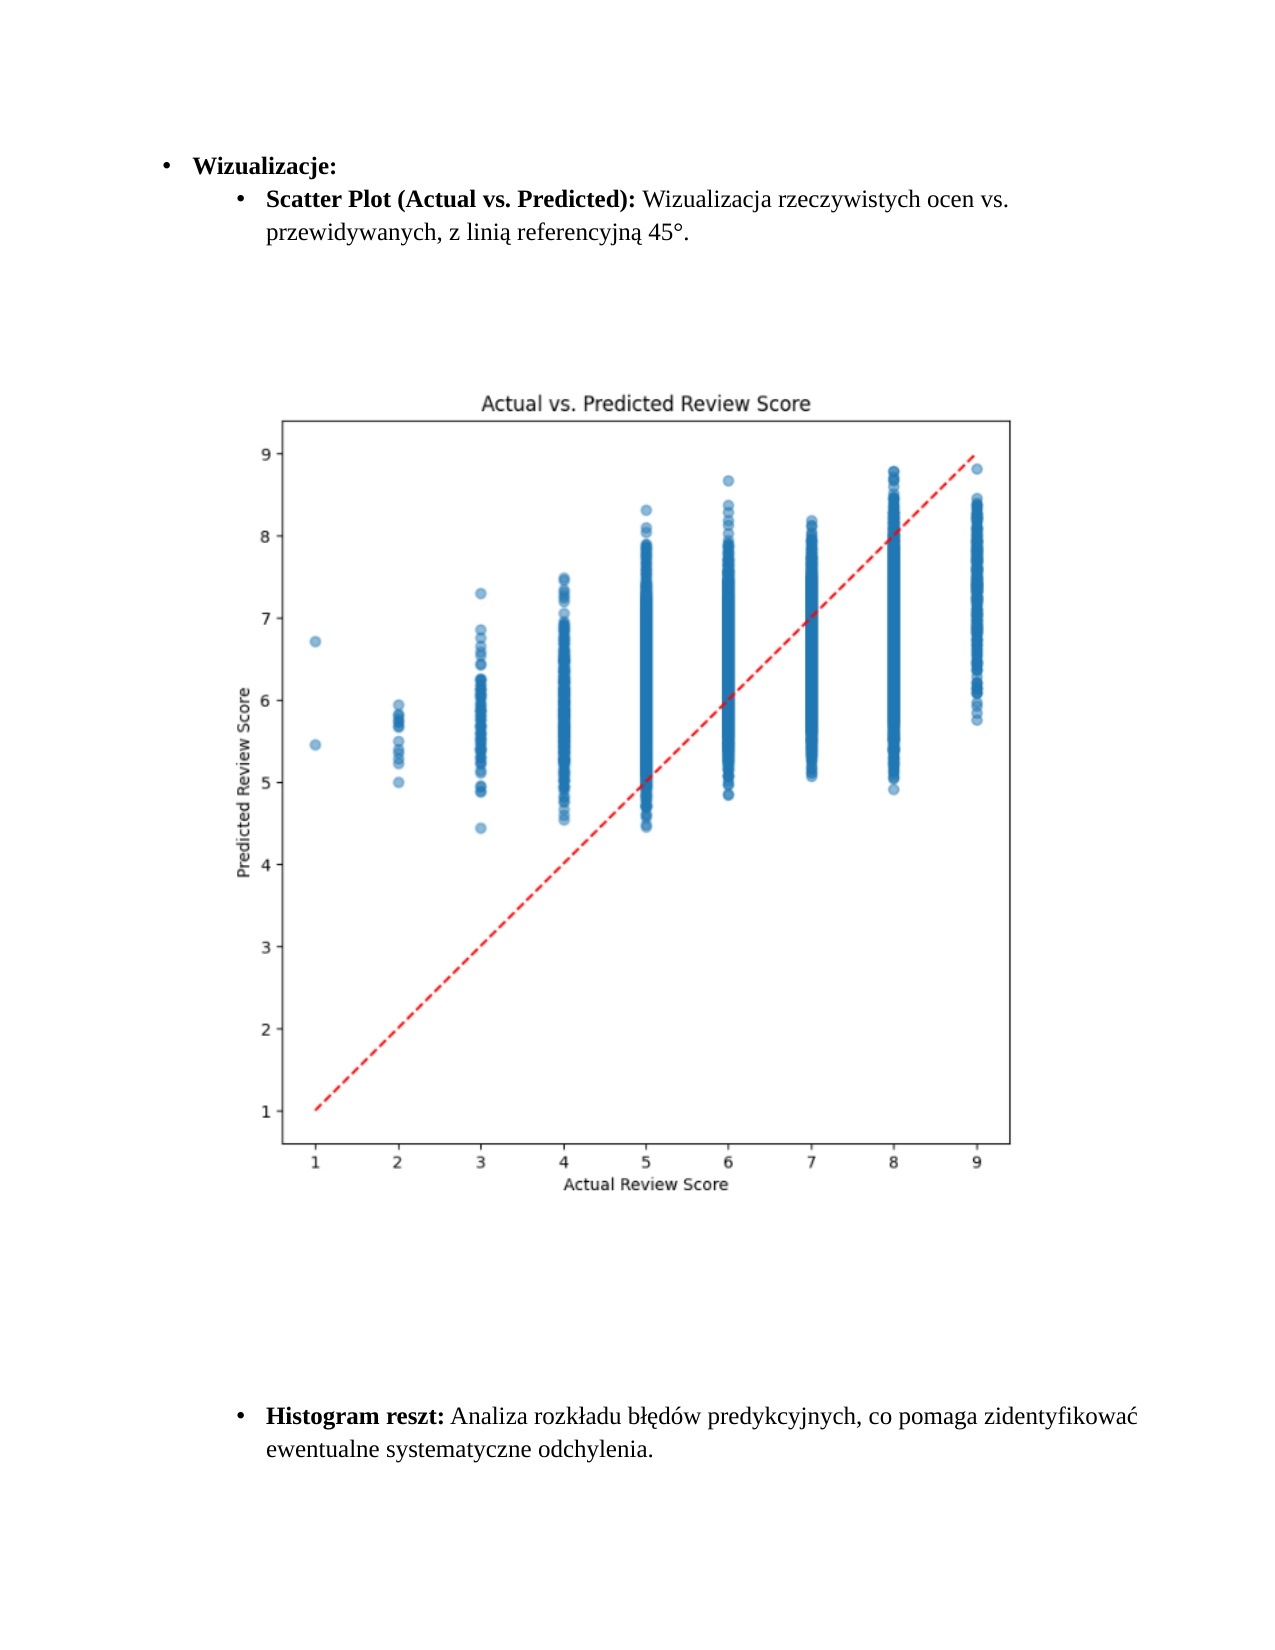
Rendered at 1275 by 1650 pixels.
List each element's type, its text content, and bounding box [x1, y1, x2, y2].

picture [177, 316, 1098, 1232]
list Scatter Plot (Actual vs. Predicted): Wizualizacja rzeczywistych ocen vs. przewidywanych, z linią referencyjną 45°. [236, 184, 1157, 246]
list Wizualizacje: [162, 151, 1157, 180]
list Histogram reszt: Analiza rozkładu błędów predykcyjnych, co pomaga zidentyfikować ewentualne systematyczne odchylenia. [236, 1401, 1157, 1462]
